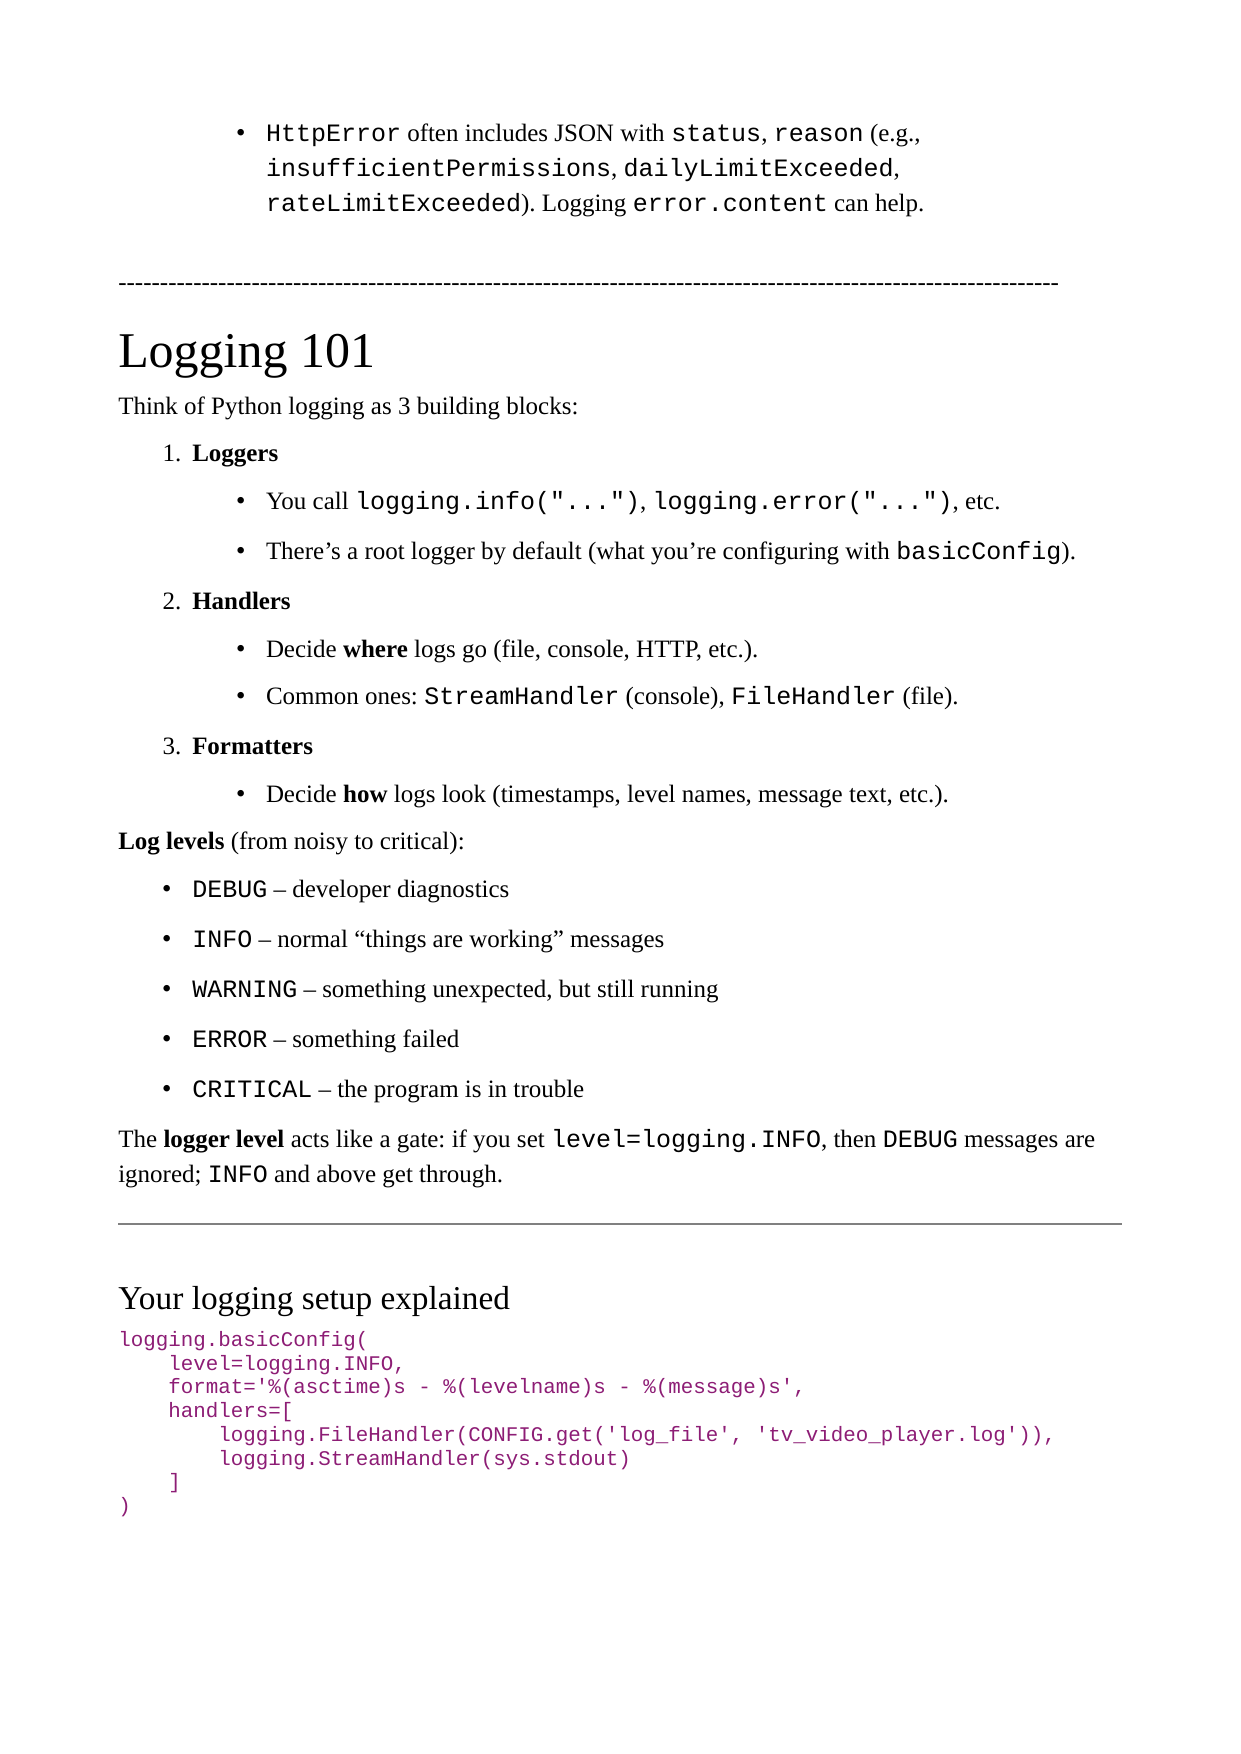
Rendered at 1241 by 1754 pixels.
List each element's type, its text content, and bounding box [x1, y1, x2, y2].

text ] [118, 1471, 1122, 1495]
list DEBUG – developer diagnostics [162, 874, 1122, 905]
list Loggers [162, 438, 1122, 467]
list ERROR – something failed [162, 1024, 1122, 1055]
list Decide how logs look (timestamps, level names, message text, etc.). [236, 779, 1122, 808]
text The logger level acts like a gate: if you set level=logging.INFO, then DEBUG messages are ignored; INFO and above get through. [118, 1124, 1122, 1190]
text Log levels (from noisy to critical): [118, 826, 1122, 855]
list WARNING – something unexpected, but still running [162, 974, 1122, 1005]
text logging.StreamHandler(sys.stdout) [118, 1447, 1122, 1471]
list Formatters [162, 731, 1122, 760]
text level=logging.INFO, [118, 1353, 1122, 1377]
list CRITICAL – the program is in trouble [162, 1074, 1122, 1105]
text logging.FileHandler(CONFIG.get('log_file', 'tv_video_player.log')), [118, 1424, 1122, 1447]
list Common ones: StreamHandler (console), FileHandler (file). [236, 681, 1122, 712]
text Think of Python logging as 3 building blocks: [118, 391, 1122, 419]
list INFO – normal “things are working” messages [162, 924, 1122, 955]
list There’s a root logger by default (what you’re configuring with basicConfig). [236, 536, 1122, 567]
text ) [118, 1495, 1122, 1518]
list Decide where logs go (file, console, HTTP, etc.). [236, 634, 1122, 662]
text handlers=[ [118, 1400, 1122, 1424]
text format='%(asctime)s - %(levelname)s - %(message)s', [118, 1377, 1122, 1400]
list Handlers [162, 586, 1122, 615]
list HttpError often includes JSON with status, reason (e.g., insufficientPermissions, dailyLimitExceeded, rateLimitExceeded). Logging error.content can help. [236, 118, 1122, 219]
list You call logging.info("..."), logging.error("..."), etc. [236, 486, 1122, 517]
subtitle Logging 101 [118, 321, 1122, 378]
text logging.basicConfig( [118, 1329, 1122, 1353]
text ----------------------------------------------------------------------------------------------------------------- [118, 267, 1122, 296]
subtitle Your logging setup explained [118, 1278, 1122, 1317]
